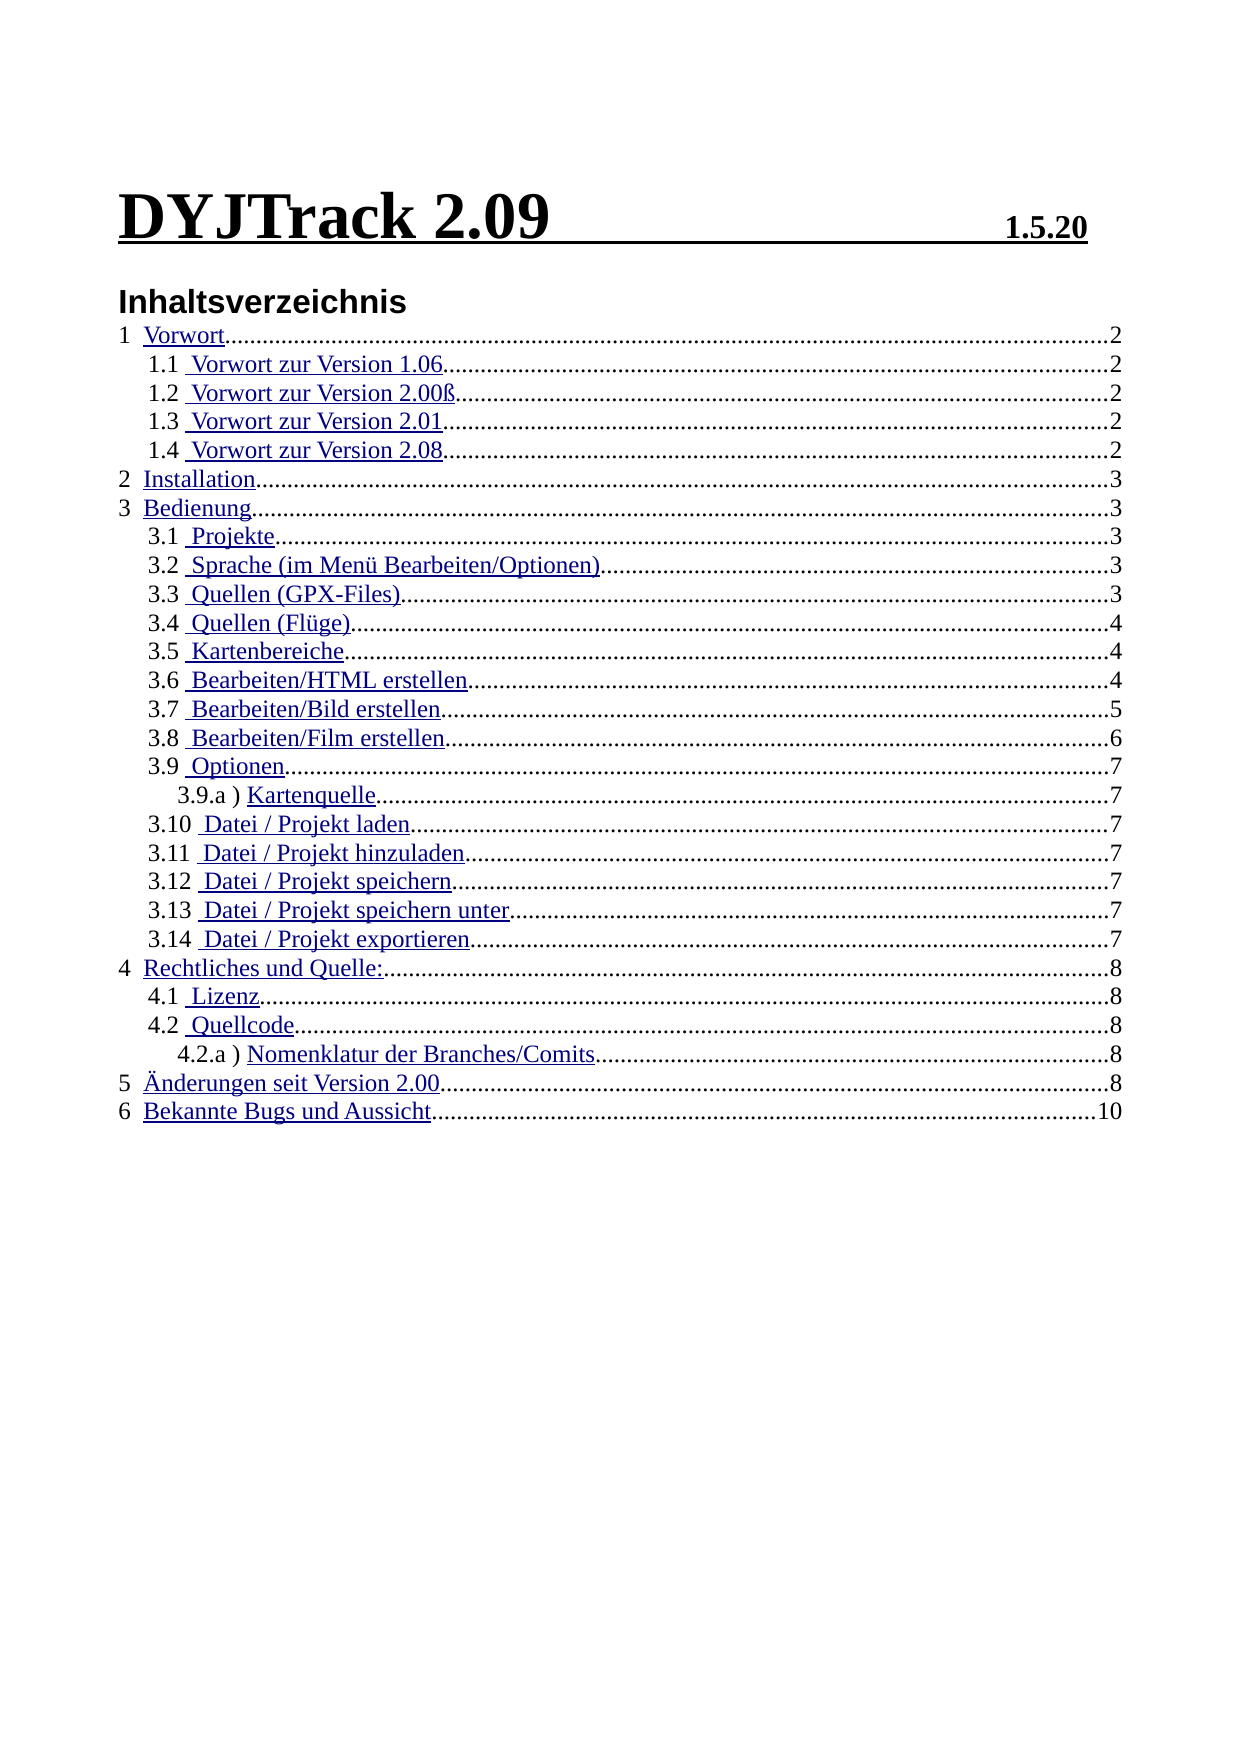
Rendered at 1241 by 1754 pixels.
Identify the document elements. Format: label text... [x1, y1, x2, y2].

text 3.4 Quellen (Flüge) 4 [148, 608, 1122, 636]
text 3.10 Datei / Projekt laden 7 [148, 809, 1122, 838]
text 3.12 Datei / Projekt speichern 7 [148, 866, 1122, 895]
text 3.14 Datei / Projekt exportieren 7 [148, 924, 1122, 953]
text DYJTrack 2.09 1.5.20 [118, 176, 1122, 253]
text 1.4 Vorwort zur Version 2.08 2 [148, 435, 1122, 464]
text 4.2.a ) Nomenklatur der Branches/Comits 8 [177, 1039, 1122, 1068]
text 1.1 Vorwort zur Version 1.06 2 [148, 349, 1122, 378]
text 1 Vorwort 2 [118, 320, 1122, 349]
text 4 Rechtliches und Quelle: 8 [118, 953, 1122, 981]
text 3.2 Sprache (im Menü Bearbeiten/Optionen) 3 [148, 550, 1122, 579]
text 3.9 Optionen 7 [148, 751, 1122, 780]
text 3.9.a ) Kartenquelle 7 [177, 780, 1122, 809]
text 3 Bedienung 3 [118, 493, 1122, 521]
text 3.3 Quellen (GPX-Files) 3 [148, 579, 1122, 608]
text 1.3 Vorwort zur Version 2.01 2 [148, 406, 1122, 435]
text 2 Installation 3 [118, 464, 1122, 493]
text 5 Änderungen seit Version 2.00 8 [118, 1068, 1122, 1096]
text 3.6 Bearbeiten/HTML erstellen 4 [148, 665, 1122, 694]
text 4.2 Quellcode 8 [148, 1010, 1122, 1039]
text 6 Bekannte Bugs und Aussicht 10 [118, 1096, 1122, 1125]
text 1.2 Vorwort zur Version 2.00ß 2 [148, 378, 1122, 406]
text 3.8 Bearbeiten/Film erstellen 6 [148, 723, 1122, 751]
text 3.7 Bearbeiten/Bild erstellen 5 [148, 694, 1122, 723]
text 3.5 Kartenbereiche 4 [148, 636, 1122, 665]
subtitle Inhaltsverzeichnis [118, 282, 1122, 320]
text 3.11 Datei / Projekt hinzuladen 7 [148, 838, 1122, 866]
text 3.13 Datei / Projekt speichern unter 7 [148, 895, 1122, 924]
text 4.1 Lizenz 8 [148, 981, 1122, 1010]
text 3.1 Projekte 3 [148, 521, 1122, 550]
